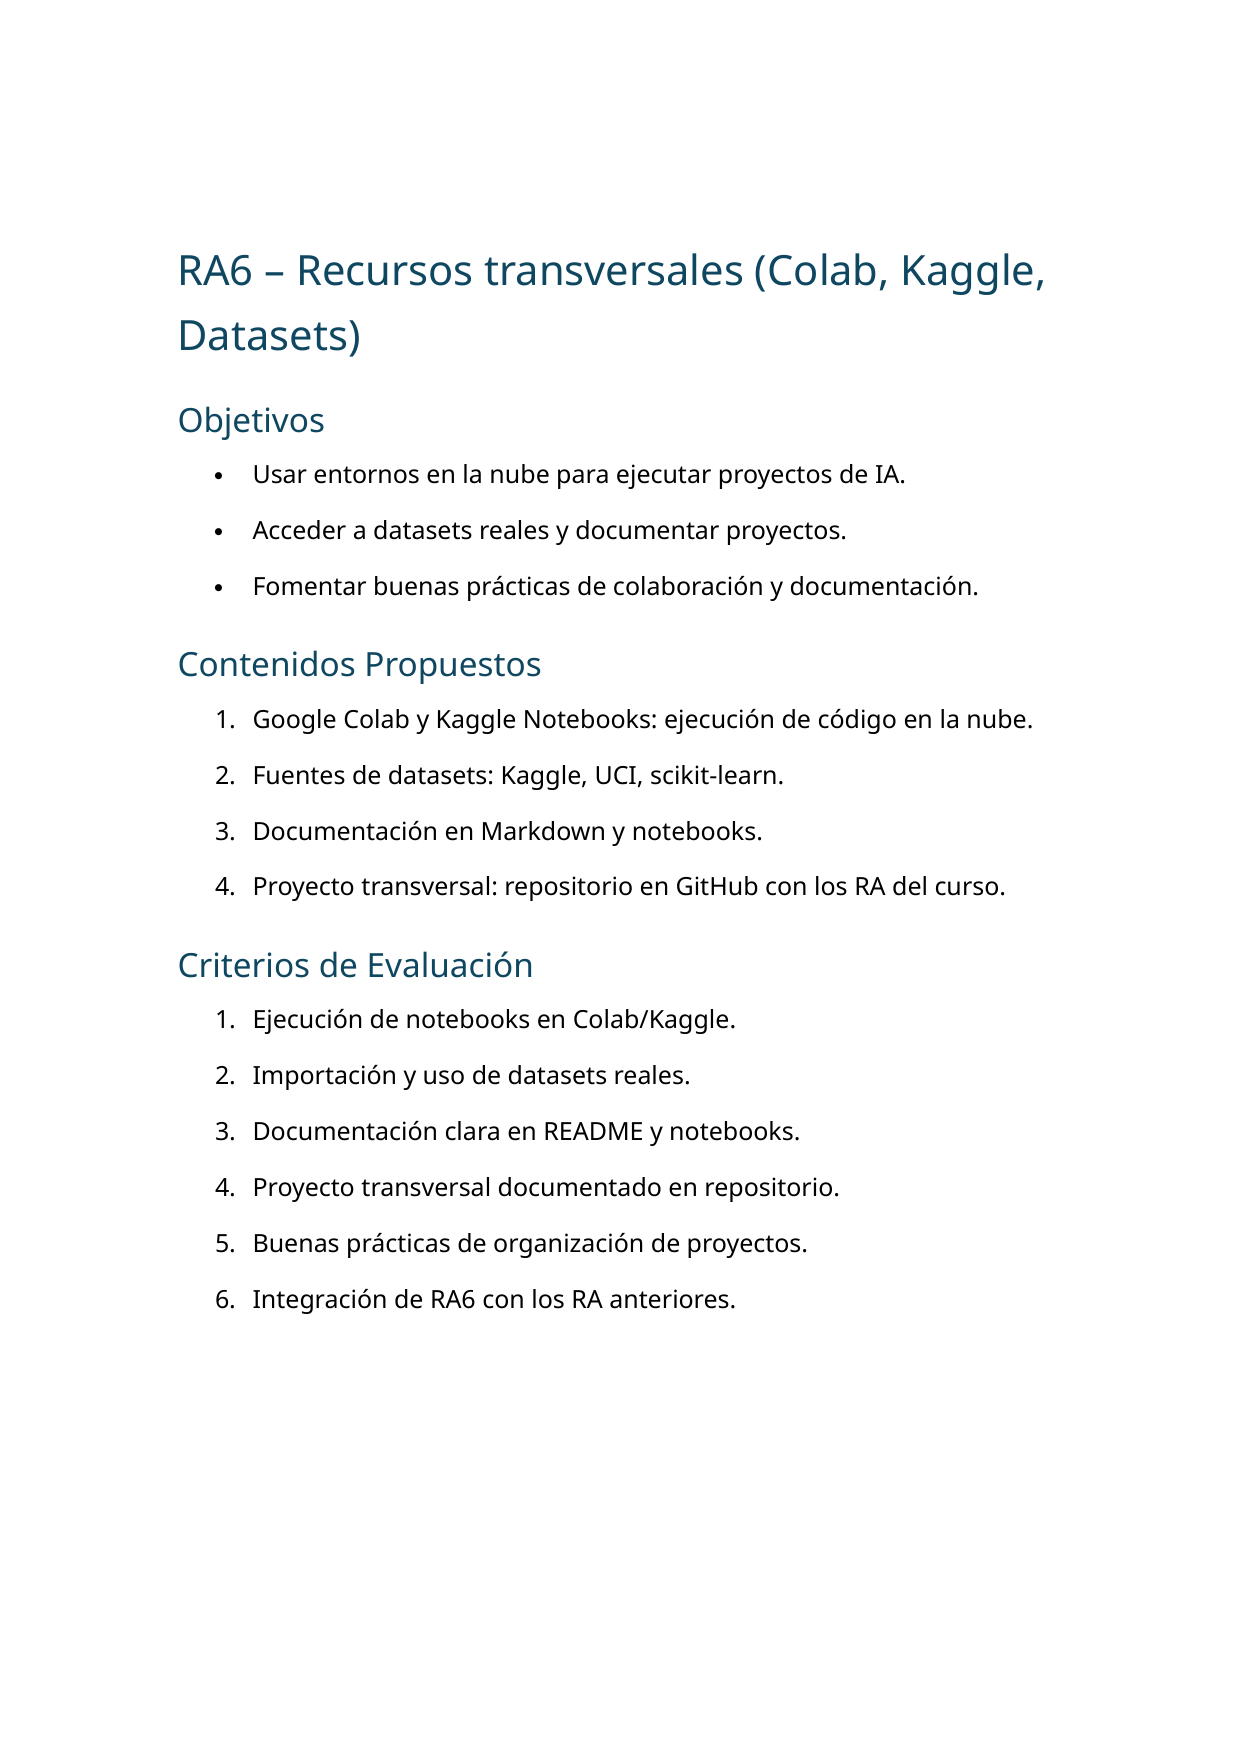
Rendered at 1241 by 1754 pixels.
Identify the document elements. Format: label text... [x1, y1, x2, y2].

list Google Colab y Kaggle Notebooks: ejecución de código en la nube. [215, 702, 1063, 736]
list Proyecto transversal: repositorio en GitHub con los RA del curso. [215, 869, 1063, 903]
list Integración de RA6 con los RA anteriores. [215, 1281, 1063, 1315]
list Fomentar buenas prácticas de colaboración y documentación. [215, 568, 1063, 603]
list Acceder a datasets reales y documentar proyectos. [215, 513, 1063, 547]
list Buenas prácticas de organización de proyectos. [215, 1225, 1063, 1259]
subtitle RA6 – Recursos transversales (Colab, Kaggle, Datasets) [177, 241, 1063, 363]
subtitle Contenidos Propuestos [177, 641, 1063, 686]
list Ejecución de notebooks en Colab/Kaggle. [215, 1002, 1063, 1036]
list Fuentes de datasets: Kaggle, UCI, scikit-learn. [215, 757, 1063, 791]
list Usar entornos en la nube para ejecutar proyectos de IA. [215, 457, 1063, 491]
subtitle Objetivos [177, 396, 1063, 442]
subtitle Criterios de Evaluación [177, 942, 1063, 987]
list Documentación clara en README y notebooks. [215, 1114, 1063, 1148]
list Documentación en Markdown y notebooks. [215, 813, 1063, 847]
list Proyecto transversal documentado en repositorio. [215, 1169, 1063, 1204]
list Importación y uso de datasets reales. [215, 1058, 1063, 1092]
